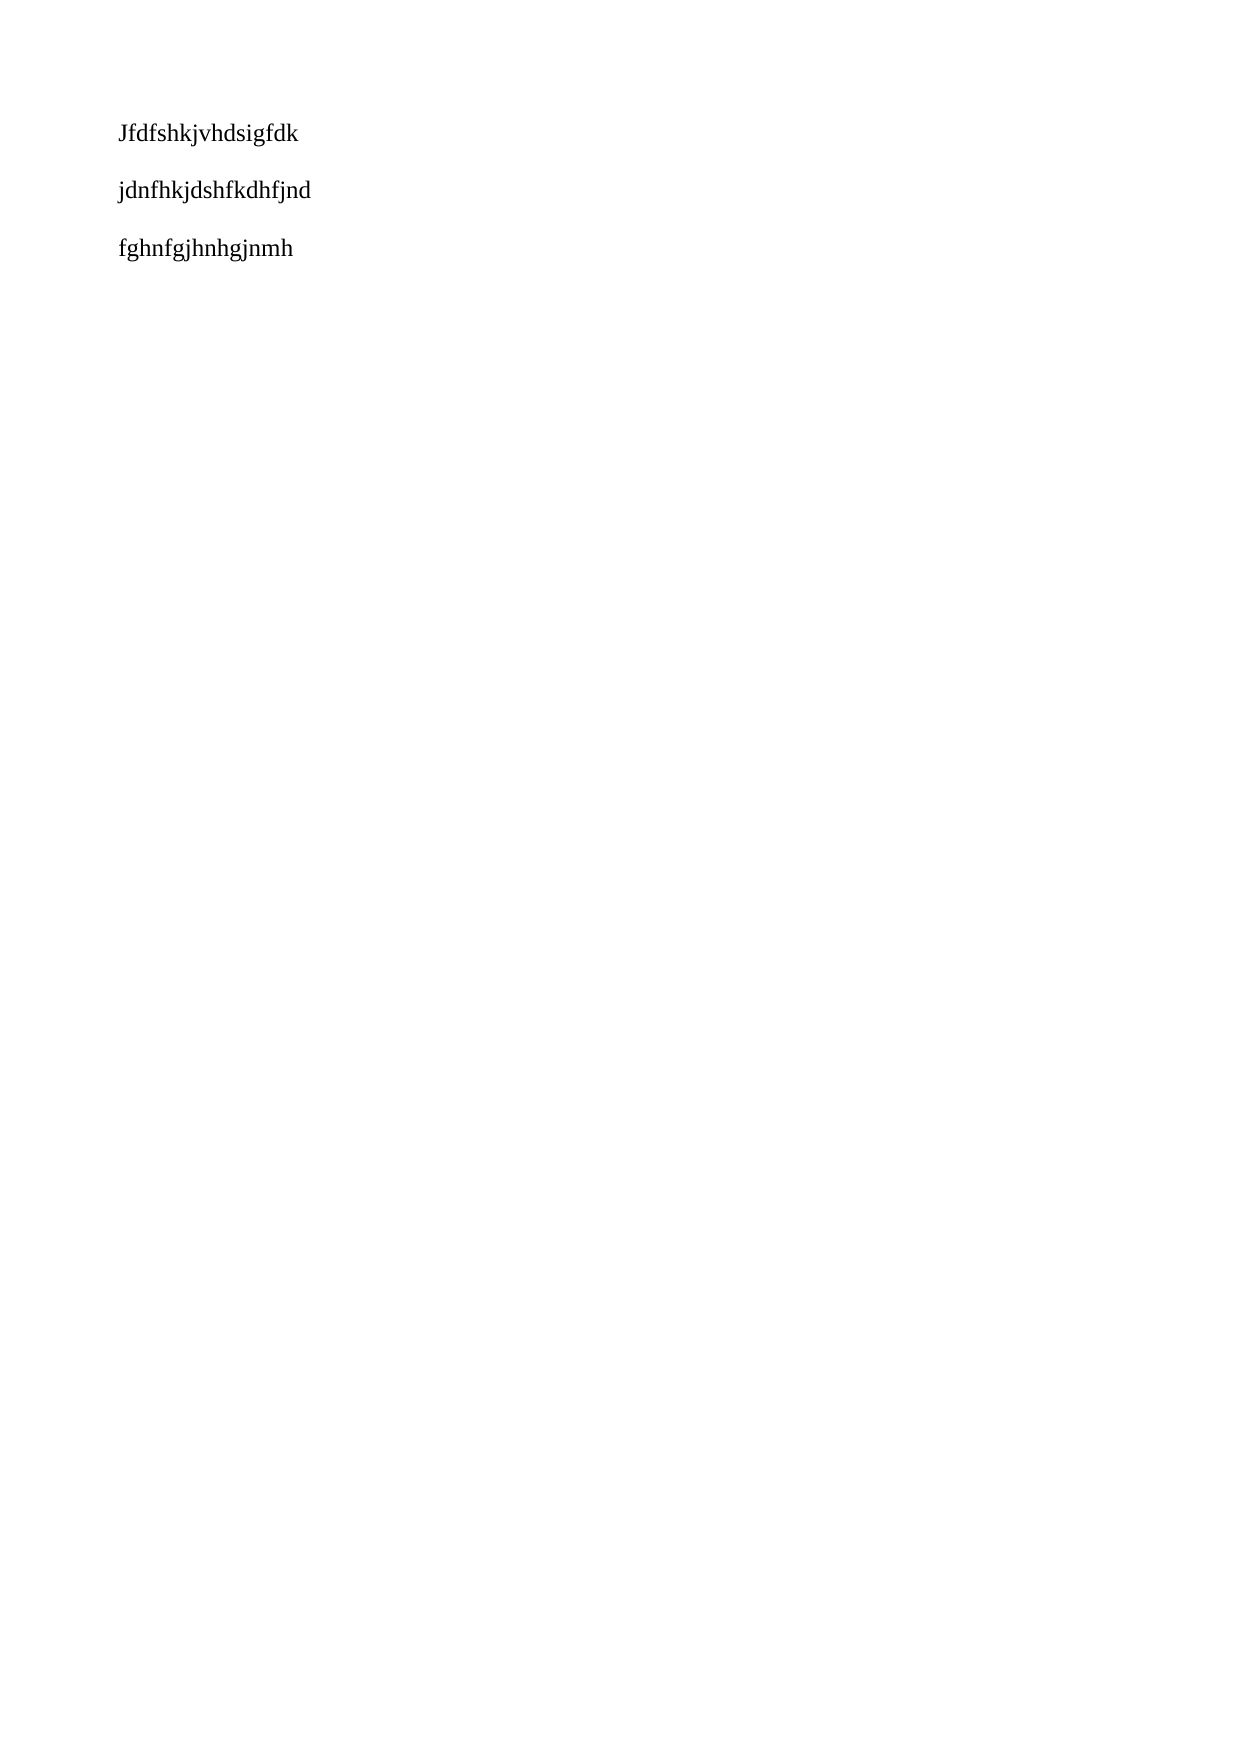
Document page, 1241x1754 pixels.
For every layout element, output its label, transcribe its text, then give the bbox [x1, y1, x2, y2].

text Jfdfshkjvhdsigfdk [118, 118, 1122, 147]
text jdnfhkjdshfkdhfjnd [118, 176, 1122, 204]
text fghnfgjhnhgjnmh [118, 233, 1122, 262]
